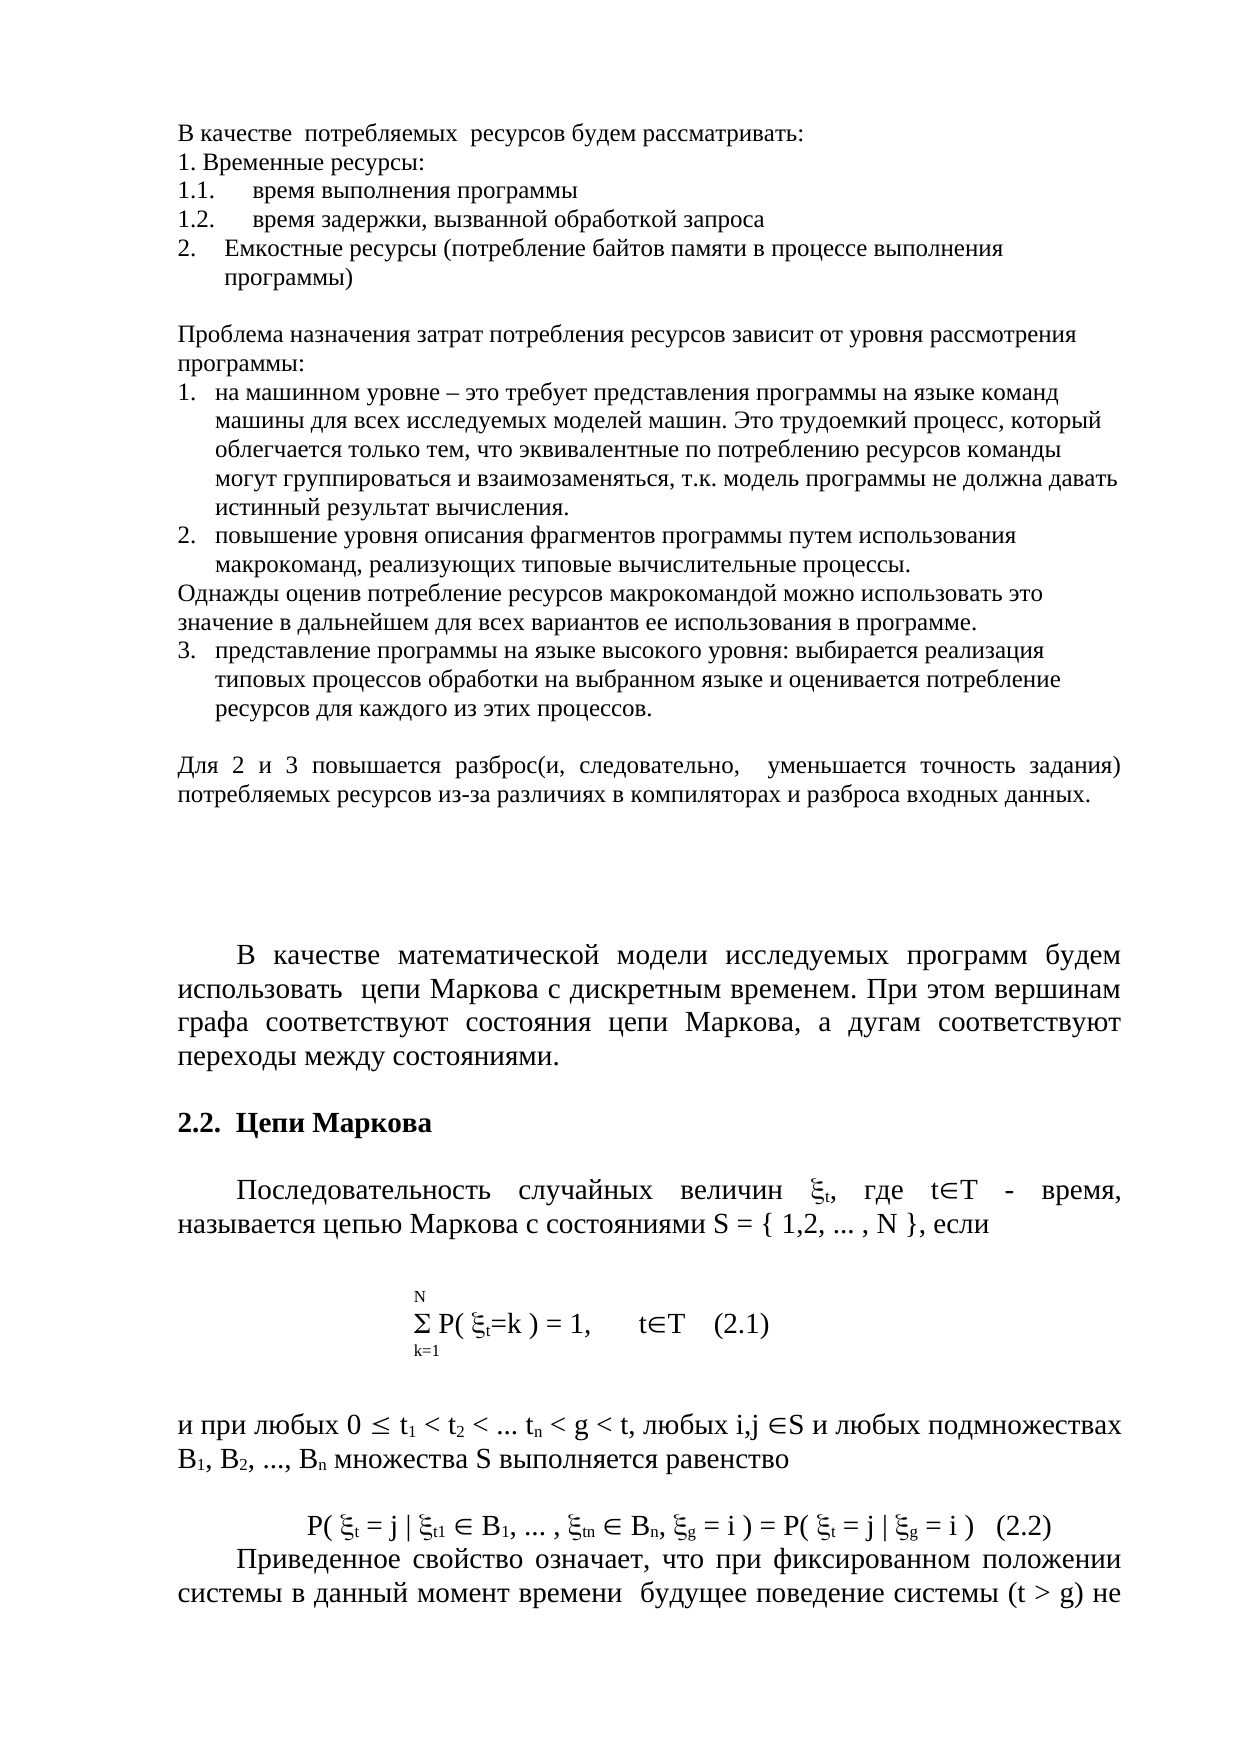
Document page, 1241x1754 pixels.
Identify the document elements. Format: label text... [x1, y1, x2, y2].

text Для 2 и 3 повышается разброс(и, следовательно, уменьшается точность задания) потребляемых ресурсов из-за различиях в компиляторах и разброса входных данных. [177, 751, 1122, 808]
text 1. Временные ресурсы: [177, 147, 1122, 176]
list время выполнения программы [177, 176, 1122, 204]
text N  P( t=k ) = 1, tT (2.1) k=1 [413, 1273, 1122, 1374]
list время задержки, вызванной обработкой запроса [177, 204, 1122, 233]
list повышение уровня описания фрагментов программы путем использования макрокоманд, реализующих типовые вычислительные процессы. [177, 521, 1122, 578]
text Приведенное свойство означает, что при фиксированном положении системы в данный момент времени будущее поведение системы (t > g) не [177, 1542, 1122, 1609]
text и при любых 0  t1 < t2 < ... tn < g < t, любых i,j S и любых подмножествах B1, B2, ..., Bn множества S выполняется равенство [177, 1407, 1122, 1474]
text В качестве потребляемых ресурсов будем рассматривать: [177, 118, 1122, 147]
text Однажды оценив потребление ресурсов макрокомандой можно использовать это значение в дальнейшем для всех вариантов ее использования в программе. [177, 578, 1122, 636]
list представление программы на языке высокого уровня: выбирается реализация типовых процессов обработки на выбранном языке и оценивается потребление ресурсов для каждого из этих процессов. [177, 636, 1122, 722]
list Емкостные ресурсы (потребление байтов памяти в процессе выполнения программы) [177, 233, 1122, 291]
list на машинном уровне – это требует представления программы на языке команд машины для всех исследуемых моделей машин. Это трудоемкий процесс, который облегчается только тем, что эквивалентные по потреблению ресурсов команды могут группироваться и взаимозаменяться, т.к. модель программы не должна давать истинный результат вычисления. [177, 377, 1122, 521]
text В качестве математической модели исследуемых программ будем использовать цепи Маркова с дискретным временем. При этом вершинам графа соответствуют состояния цепи Маркова, а дугам соответствуют переходы между состояниями. [177, 937, 1122, 1072]
text P( t = j | t1  B1, ... , tn  Bn, g = i ) = P( t = j | g = i ) (2.2) [236, 1508, 1122, 1542]
text Последовательность случайных величин t, где tT - время, называется цепью Маркова с состояниями S = { 1,2, ... , N }, если [177, 1172, 1122, 1239]
text Проблема назначения затрат потребления ресурсов зависит от уровня рассмотрения программы: [177, 319, 1122, 377]
subtitle 2.2. Цепи Маркова [177, 1105, 1122, 1139]
